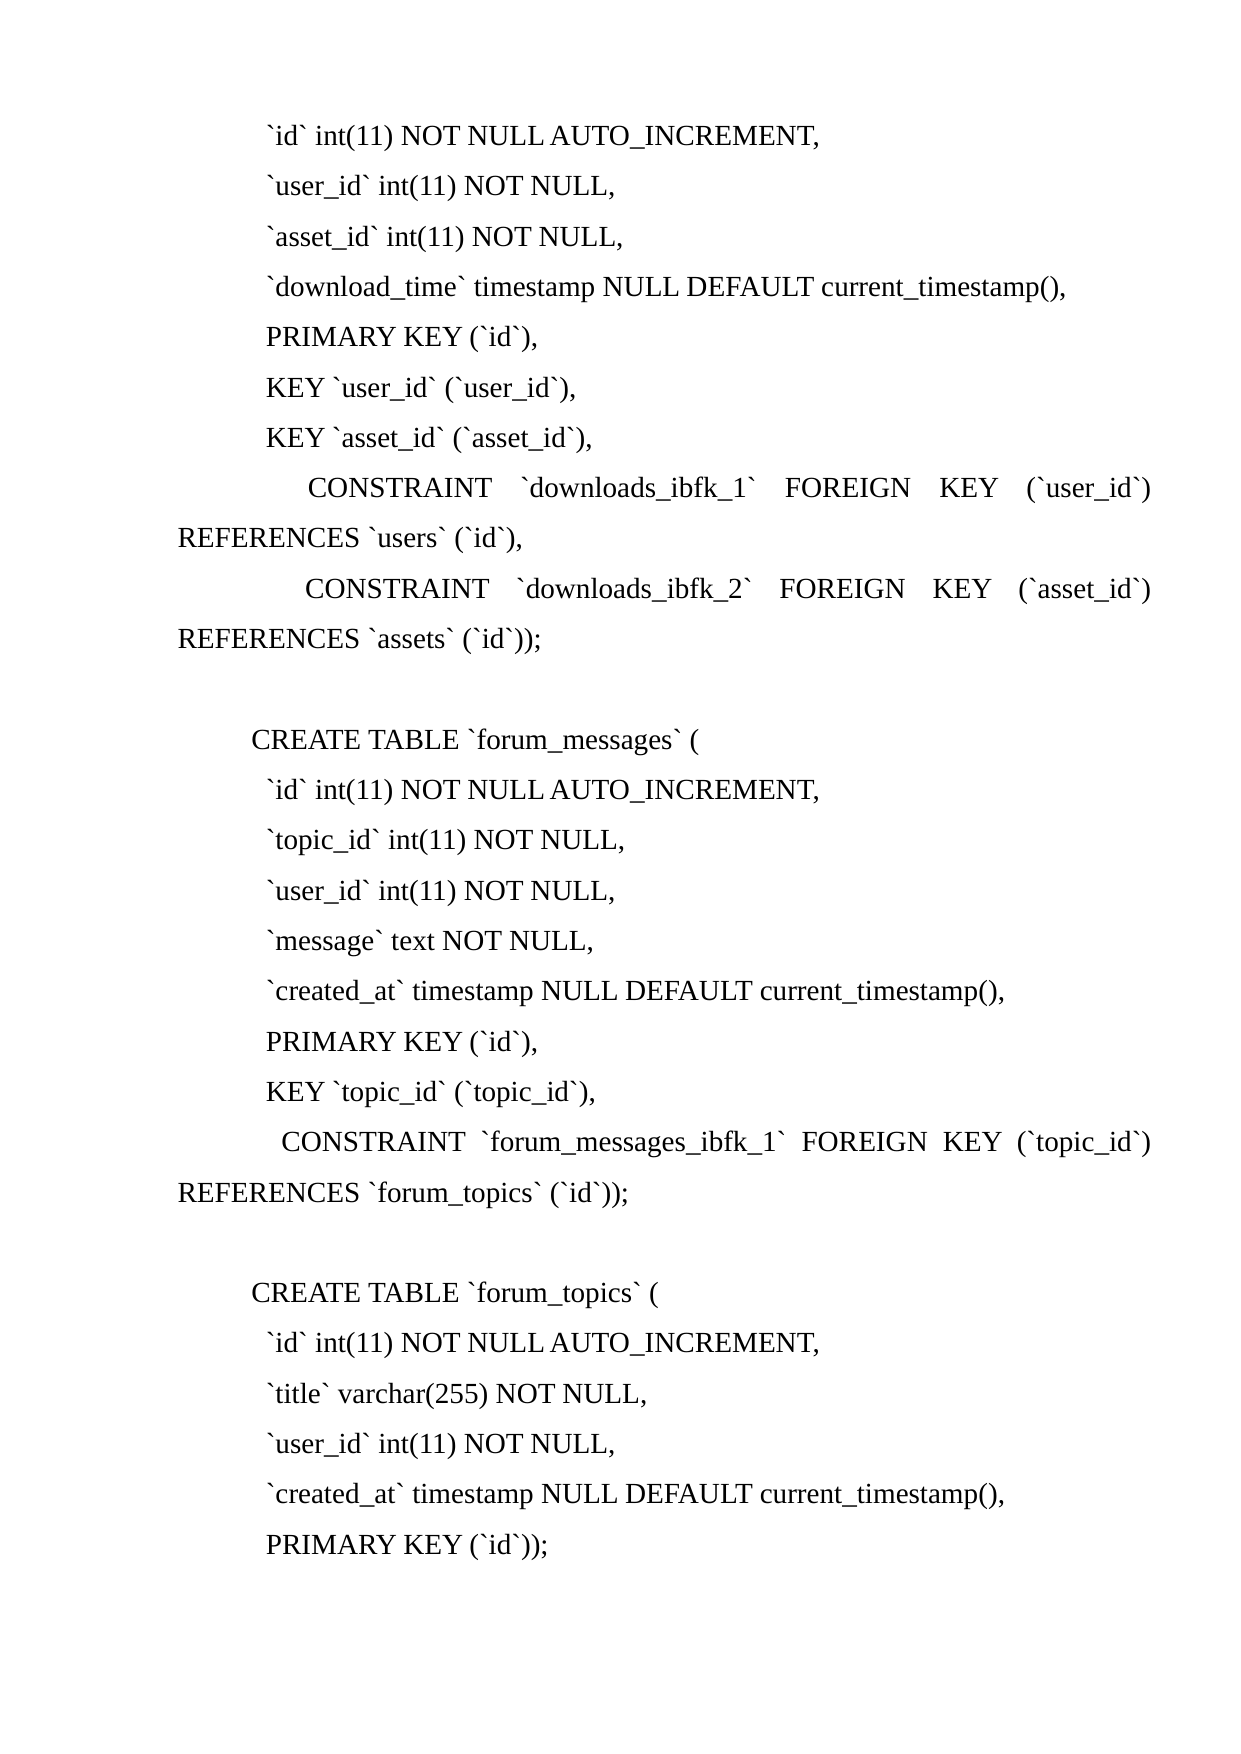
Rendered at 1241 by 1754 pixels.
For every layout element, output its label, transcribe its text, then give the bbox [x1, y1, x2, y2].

text `id` int(11) NOT NULL AUTO_INCREMENT, [177, 772, 1152, 806]
text KEY `topic_id` (`topic_id`), [177, 1074, 1152, 1108]
text `id` int(11) NOT NULL AUTO_INCREMENT, [177, 118, 1152, 152]
text CONSTRAINT `downloads_ibfk_1` FOREIGN KEY (`user_id`) REFERENCES `users` (`id`), [177, 470, 1152, 554]
text CREATE TABLE `forum_messages` ( [177, 722, 1152, 755]
text `title` varchar(255) NOT NULL, [177, 1376, 1152, 1409]
text `user_id` int(11) NOT NULL, [177, 1426, 1152, 1460]
text `topic_id` int(11) NOT NULL, [177, 822, 1152, 856]
text CONSTRAINT `downloads_ibfk_2` FOREIGN KEY (`asset_id`) REFERENCES `assets` (`id`)); [177, 571, 1152, 655]
text `created_at` timestamp NULL DEFAULT current_timestamp(), [177, 1477, 1152, 1510]
text `id` int(11) NOT NULL AUTO_INCREMENT, [177, 1326, 1152, 1359]
text PRIMARY KEY (`id`), [177, 1024, 1152, 1057]
text CONSTRAINT `forum_messages_ibfk_1` FOREIGN KEY (`topic_id`) REFERENCES `forum_topics` (`id`)); [177, 1124, 1152, 1208]
text `download_time` timestamp NULL DEFAULT current_timestamp(), [177, 269, 1152, 303]
text PRIMARY KEY (`id`), [177, 319, 1152, 353]
text KEY `asset_id` (`asset_id`), [177, 420, 1152, 453]
text `message` text NOT NULL, [177, 923, 1152, 957]
text `user_id` int(11) NOT NULL, [177, 168, 1152, 202]
text CREATE TABLE `forum_topics` ( [177, 1275, 1152, 1309]
text `asset_id` int(11) NOT NULL, [177, 219, 1152, 252]
text `created_at` timestamp NULL DEFAULT current_timestamp(), [177, 973, 1152, 1007]
text PRIMARY KEY (`id`)); [177, 1527, 1152, 1560]
text `user_id` int(11) NOT NULL, [177, 873, 1152, 906]
text KEY `user_id` (`user_id`), [177, 370, 1152, 403]
